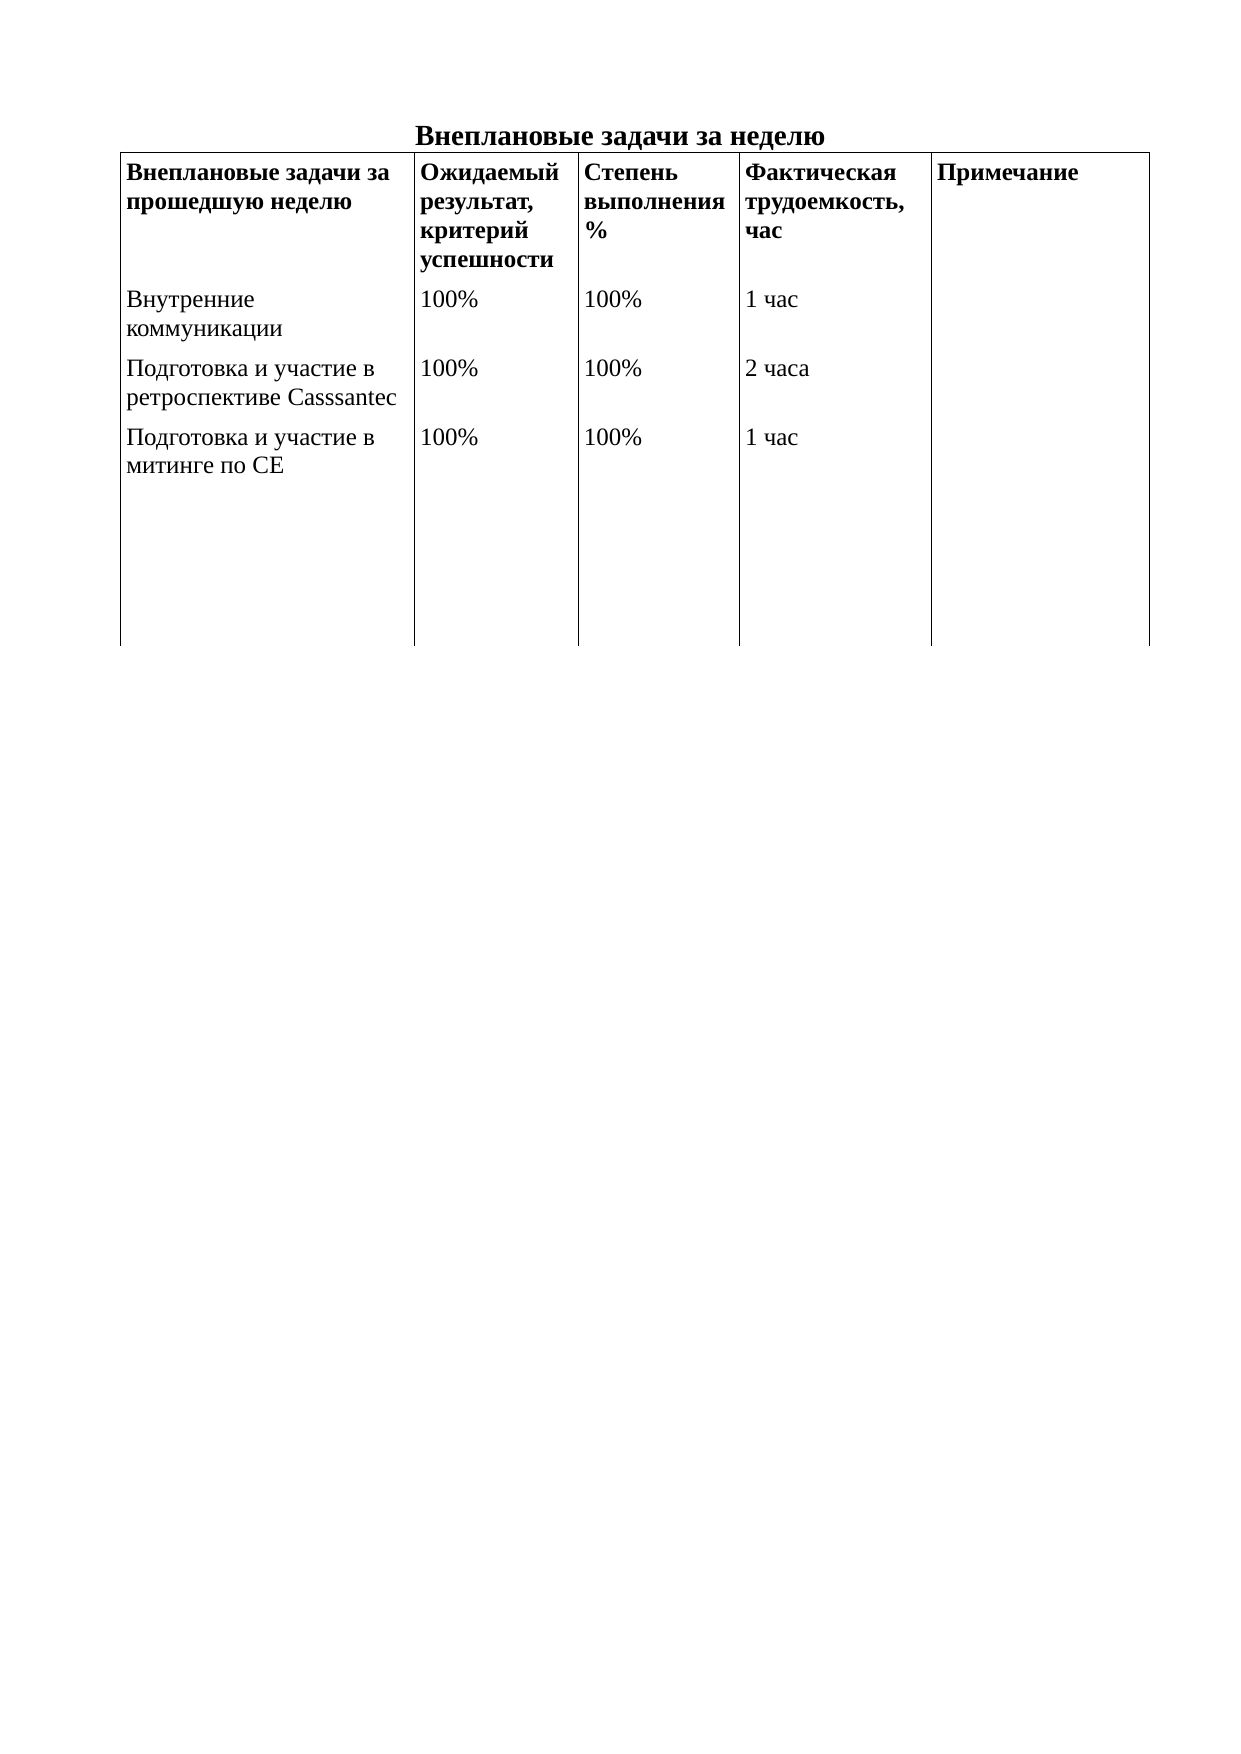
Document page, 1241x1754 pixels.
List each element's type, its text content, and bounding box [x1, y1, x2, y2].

table_cell [932, 525, 1149, 566]
table_cell [415, 485, 578, 525]
table_cell [932, 485, 1149, 525]
table_cell [415, 606, 578, 646]
table_header Степень выполнения % [579, 153, 739, 278]
table_cell [932, 278, 1149, 347]
table_header Примечание [932, 153, 1149, 278]
table_cell 100% [415, 347, 578, 416]
table_cell 100% [415, 278, 578, 347]
table_cell [740, 566, 931, 606]
table_cell Подготовка и участие в митинге по СЕ [121, 416, 414, 485]
table_cell [740, 525, 931, 566]
table_cell [932, 416, 1149, 485]
table_cell [579, 566, 739, 606]
table_cell [579, 485, 739, 525]
table_cell 1 час [740, 416, 931, 485]
table_cell [121, 566, 414, 606]
text Внеплановые задачи за неделю [118, 118, 1122, 152]
table_cell [932, 606, 1149, 646]
table_cell [579, 525, 739, 566]
table_cell 100% [579, 416, 739, 485]
table_cell [579, 606, 739, 646]
table_cell [415, 566, 578, 606]
table_cell [932, 347, 1149, 416]
table_cell [415, 525, 578, 566]
table_cell [932, 566, 1149, 606]
table_cell [121, 485, 414, 525]
table_cell Внутренние коммуникации [121, 278, 414, 347]
table_cell [121, 606, 414, 646]
table_cell 1 час [740, 278, 931, 347]
table_cell 100% [579, 278, 739, 347]
table_cell [121, 525, 414, 566]
table_header Ожидаемый результат, критерий успешности [415, 153, 578, 278]
table_cell [740, 485, 931, 525]
table_header Фактическая трудоемкость, час [740, 153, 931, 278]
table_cell 100% [415, 416, 578, 485]
table_cell [740, 606, 931, 646]
table_header Внеплановые задачи за прошедшую неделю [121, 153, 414, 278]
table_cell 2 часа [740, 347, 931, 416]
table_cell Подготовка и участие в ретроспективе Casssantec [121, 347, 414, 416]
table_cell 100% [579, 347, 739, 416]
